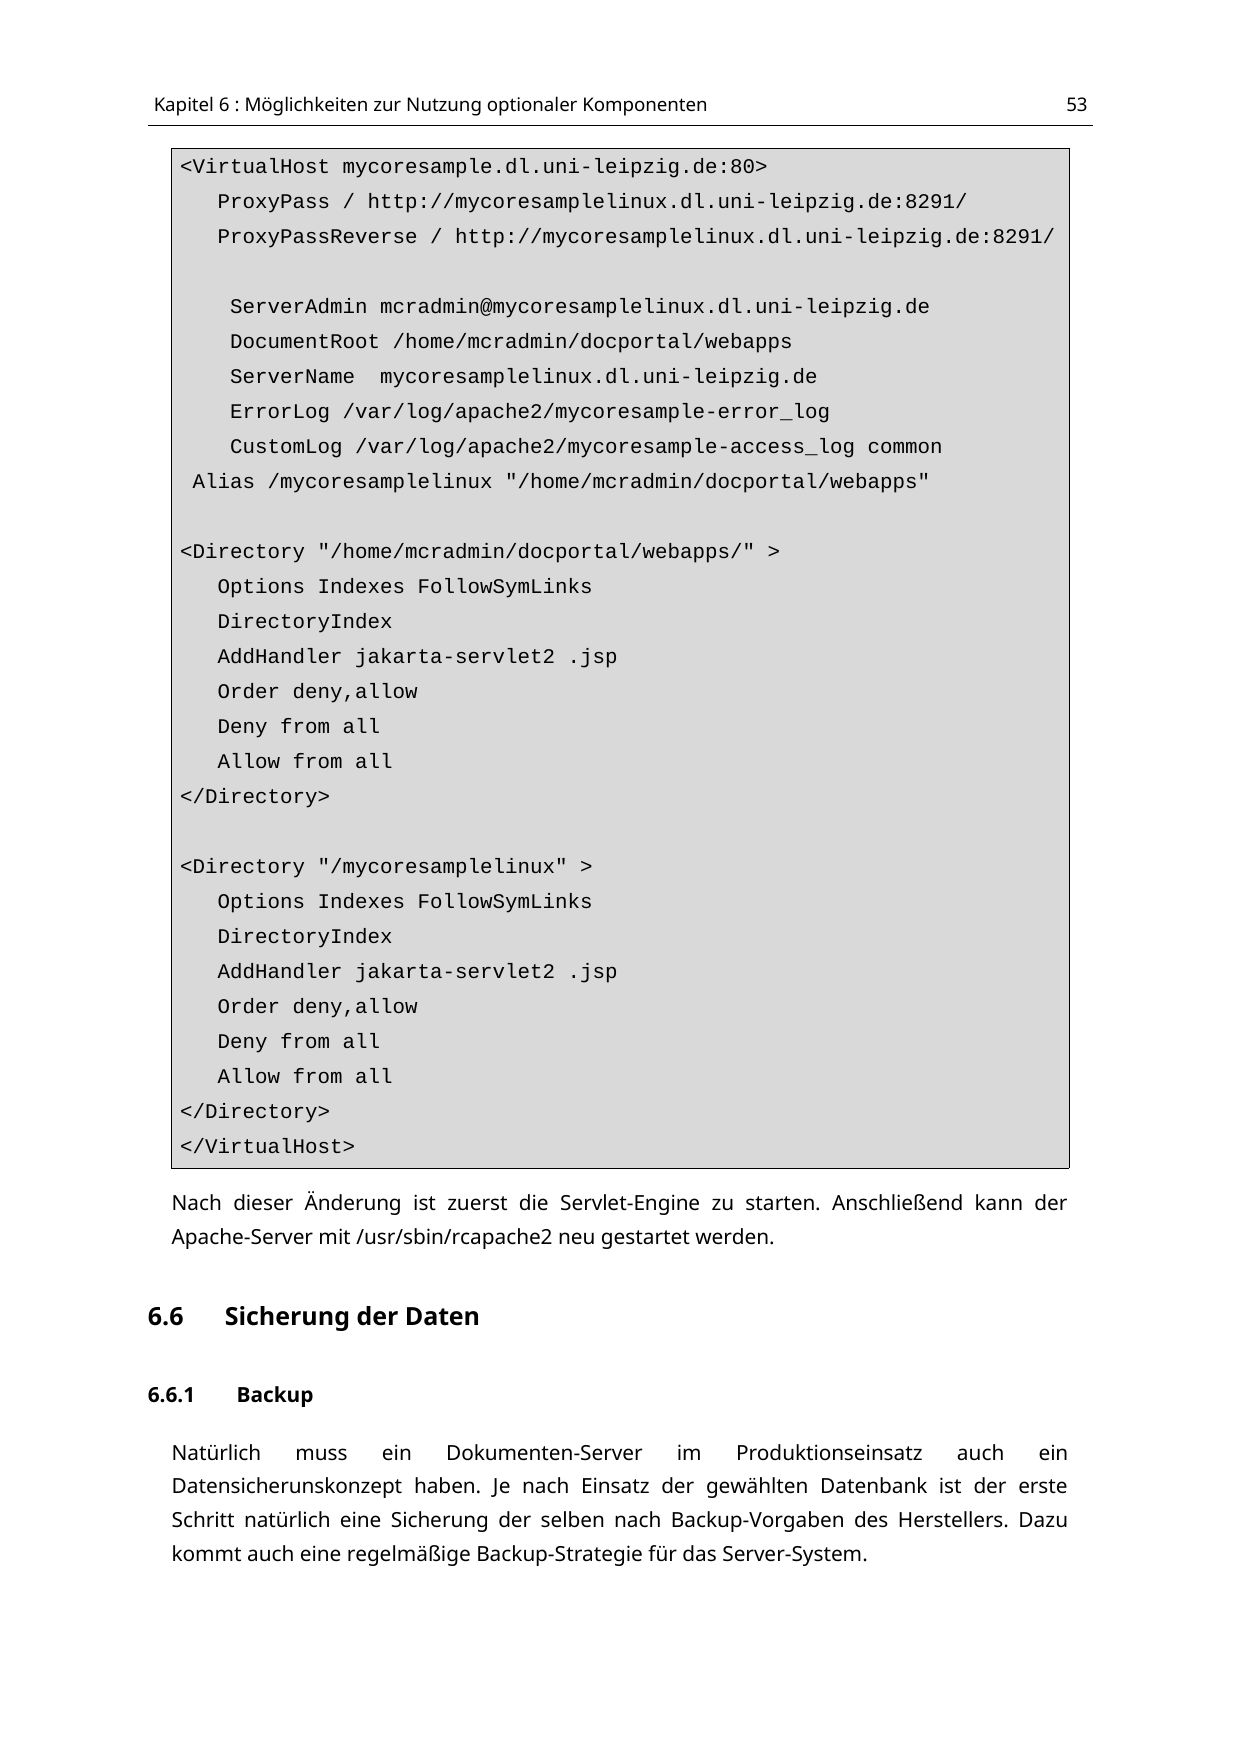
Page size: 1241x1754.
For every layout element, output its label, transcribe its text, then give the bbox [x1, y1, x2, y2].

text Deny from all [172, 1023, 1069, 1054]
subtitle Sicherung der Daten [148, 1298, 1092, 1332]
text Alias /mycoresamplelinux "/home/mcradmin/docportal/webapps" [172, 463, 1069, 494]
text DirectoryIndex [172, 603, 1069, 634]
text DocumentRoot /home/mcradmin/docportal/webapps [172, 323, 1069, 354]
text Options Indexes FollowSymLinks [172, 883, 1069, 914]
text Order deny,allow [172, 988, 1069, 1019]
text Nach dieser Änderung ist zuerst die Servlet-Engine zu starten. Anschließend kann der Apache-Server mit /usr/sbin/rcapache2 neu gestartet werden. [171, 1188, 1069, 1250]
text AddHandler jakarta-servlet2 .jsp [172, 638, 1069, 669]
text CustomLog /var/log/apache2/mycoresample-access_log common [172, 428, 1069, 459]
text </Directory> [172, 1093, 1069, 1124]
text ServerName mycoresamplelinux.dl.uni-leipzig.de [172, 358, 1069, 389]
text <Directory "/home/mcradmin/docportal/webapps/" > [172, 533, 1069, 564]
text Allow from all [172, 1058, 1069, 1089]
text ServerAdmin mcradmin@mycoresamplelinux.dl.uni-leipzig.de [172, 288, 1069, 319]
text Natürlich muss ein Dokumenten-Server im Produktionseinsatz auch ein Datensicherunskonzept haben. Je nach Einsatz der gewählten Datenbank ist der erste Schritt natürlich eine Sicherung der selben nach Backup-Vorgaben des Herstellers. Dazu kommt auch eine regelmäßige Backup-Strategie für das Server-System. [171, 1438, 1069, 1567]
text DirectoryIndex [172, 918, 1069, 949]
text ProxyPassReverse / http://mycoresamplelinux.dl.uni-leipzig.de:8291/ [172, 218, 1069, 249]
text ProxyPass / http://mycoresamplelinux.dl.uni-leipzig.de:8291/ [172, 183, 1069, 214]
text </Directory> [172, 778, 1069, 809]
text </VirtualHost> [172, 1128, 1069, 1168]
text Options Indexes FollowSymLinks [172, 568, 1069, 599]
subtitle Backup [148, 1380, 1092, 1408]
text Order deny,allow [172, 673, 1069, 704]
text ErrorLog /var/log/apache2/mycoresample-error_log [172, 393, 1069, 424]
text Deny from all [172, 708, 1069, 739]
text Allow from all [172, 743, 1069, 774]
text AddHandler jakarta-servlet2 .jsp [172, 953, 1069, 984]
text <Directory "/mycoresamplelinux" > [172, 848, 1069, 879]
text <VirtualHost mycoresample.dl.uni-leipzig.de:80> [172, 149, 1069, 179]
